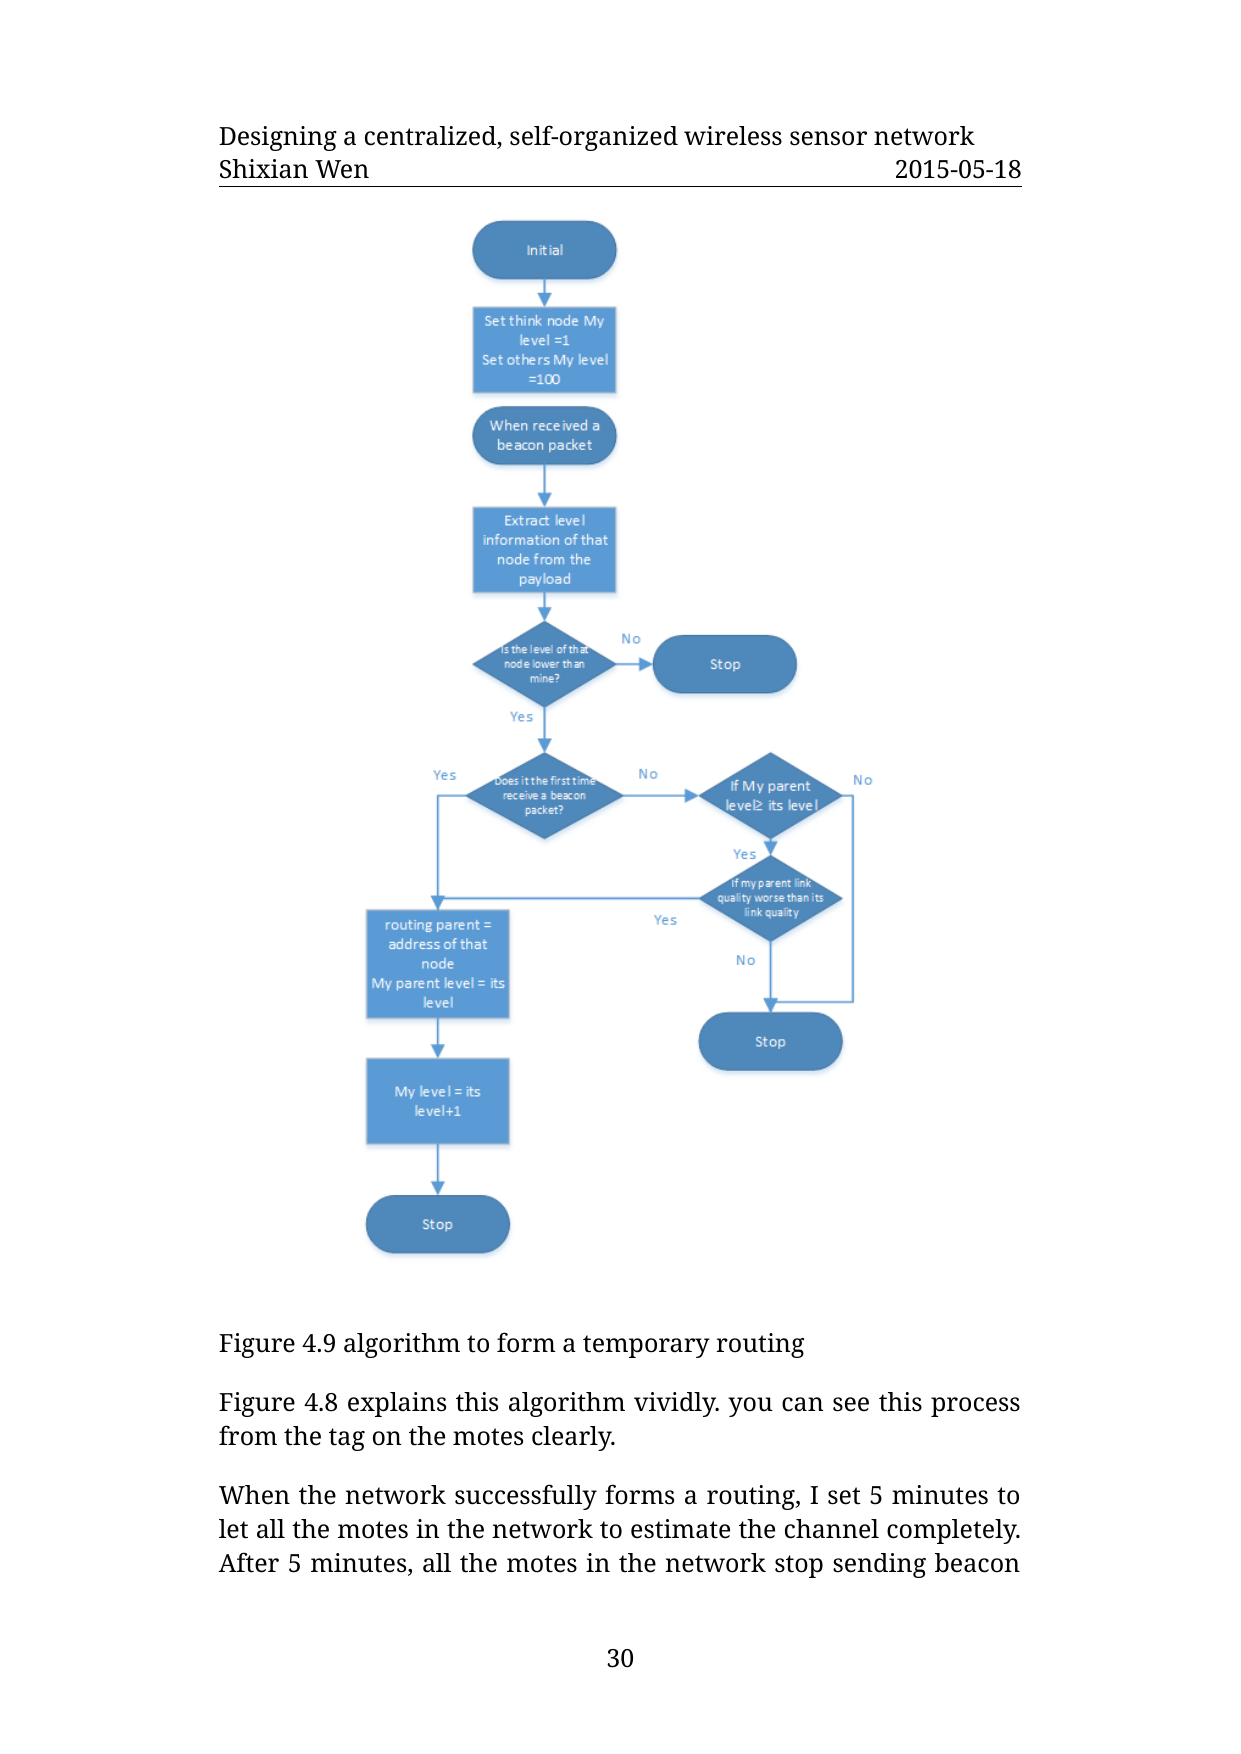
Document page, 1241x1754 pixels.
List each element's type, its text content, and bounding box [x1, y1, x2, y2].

text Figure 4.9 algorithm to form a temporary routing [218, 1326, 1022, 1360]
picture [359, 215, 881, 1267]
text When the network successfully forms a routing, I set 5 minutes to let all the motes in the network to estimate the channel completely. After 5 minutes, all the motes in the network stop sending beacon [218, 1477, 1022, 1579]
text Figure 4.8 explains this algorithm vividly. you can see this process from the tag on the motes clearly. [218, 1384, 1022, 1453]
